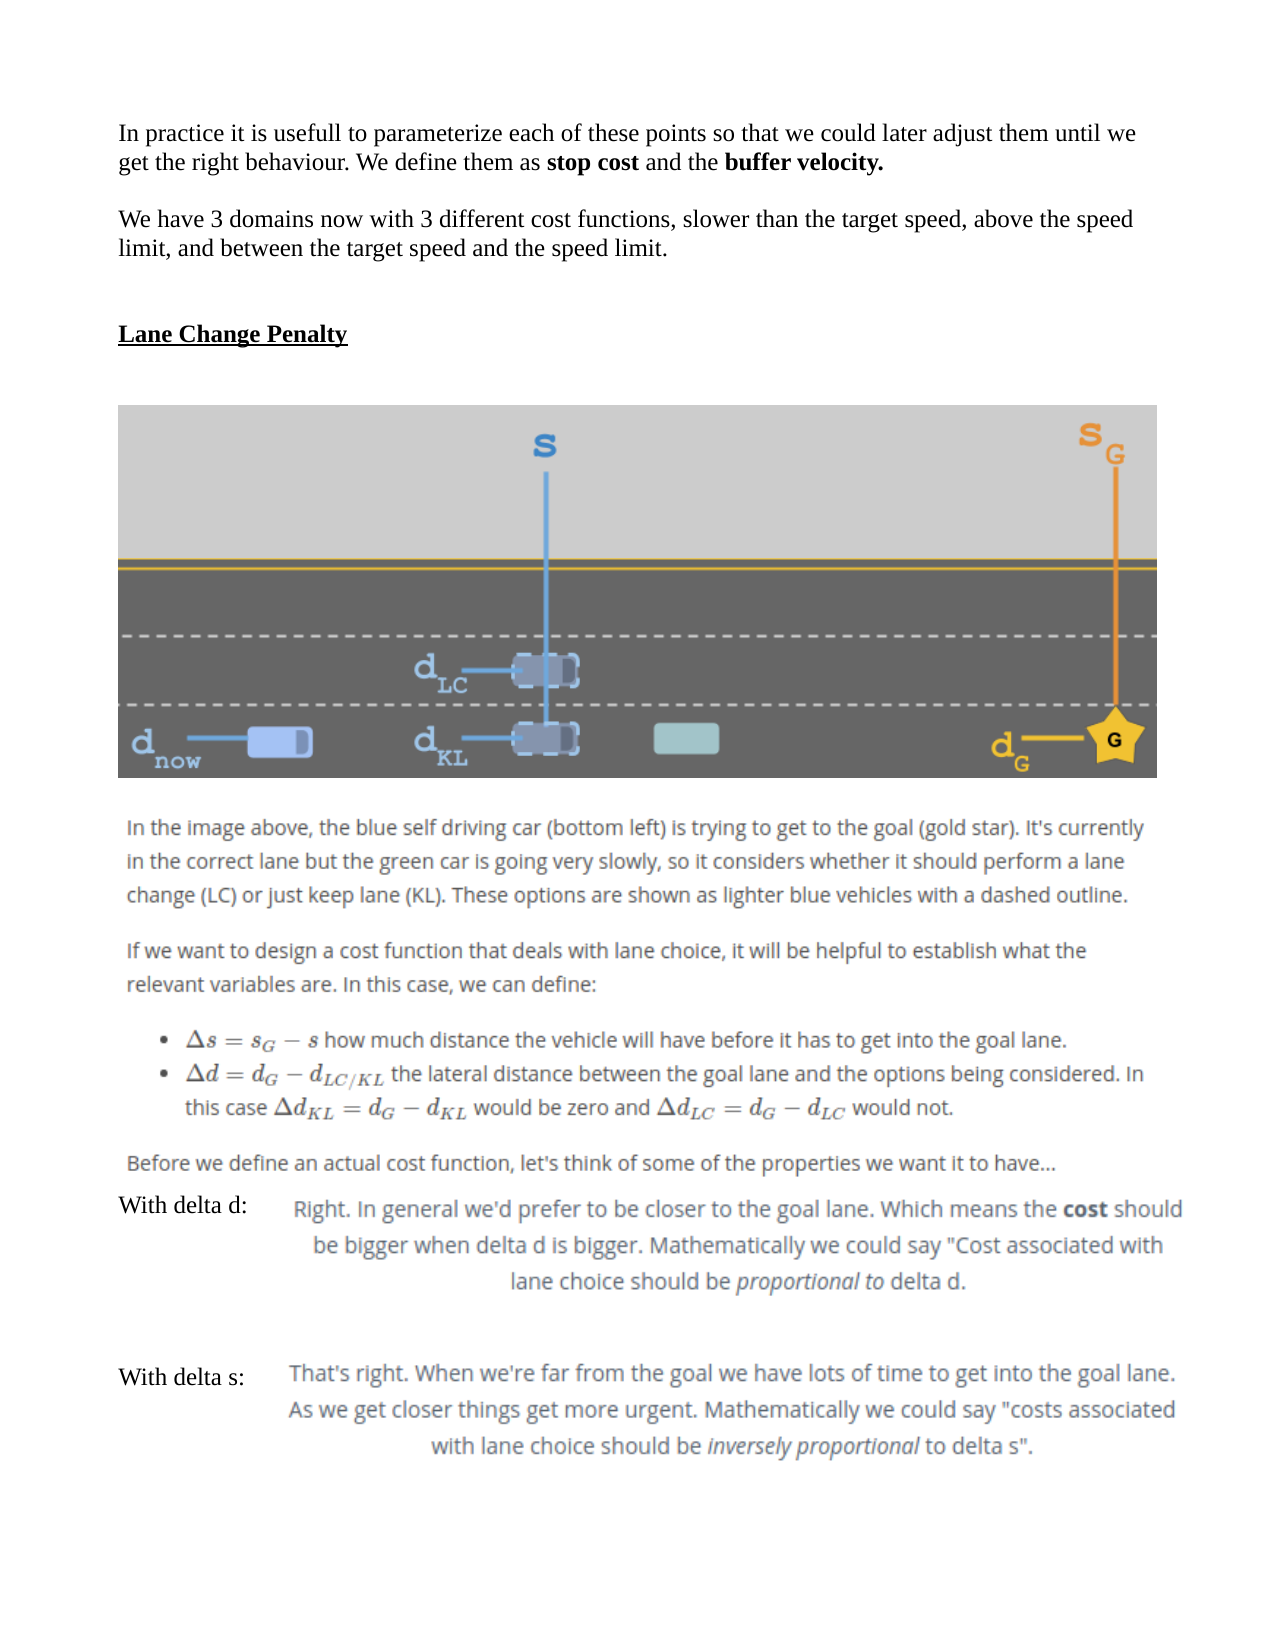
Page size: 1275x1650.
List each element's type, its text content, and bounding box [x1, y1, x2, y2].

text With delta s: [118, 1362, 269, 1391]
text With delta d: [118, 1190, 278, 1219]
text Lane Change Penalty [118, 319, 1157, 348]
picture [118, 806, 1191, 1307]
picture [269, 1353, 1187, 1467]
picture [118, 405, 1157, 778]
text We have 3 domains now with 3 different cost functions, slower than the target speed, above the speed limit, and between the target speed and the speed limit. [118, 204, 1157, 262]
text In practice it is usefull to parameterize each of these points so that we could later adjust them until we get the right behaviour. We define them as stop cost and the buffer velocity. [118, 118, 1157, 176]
